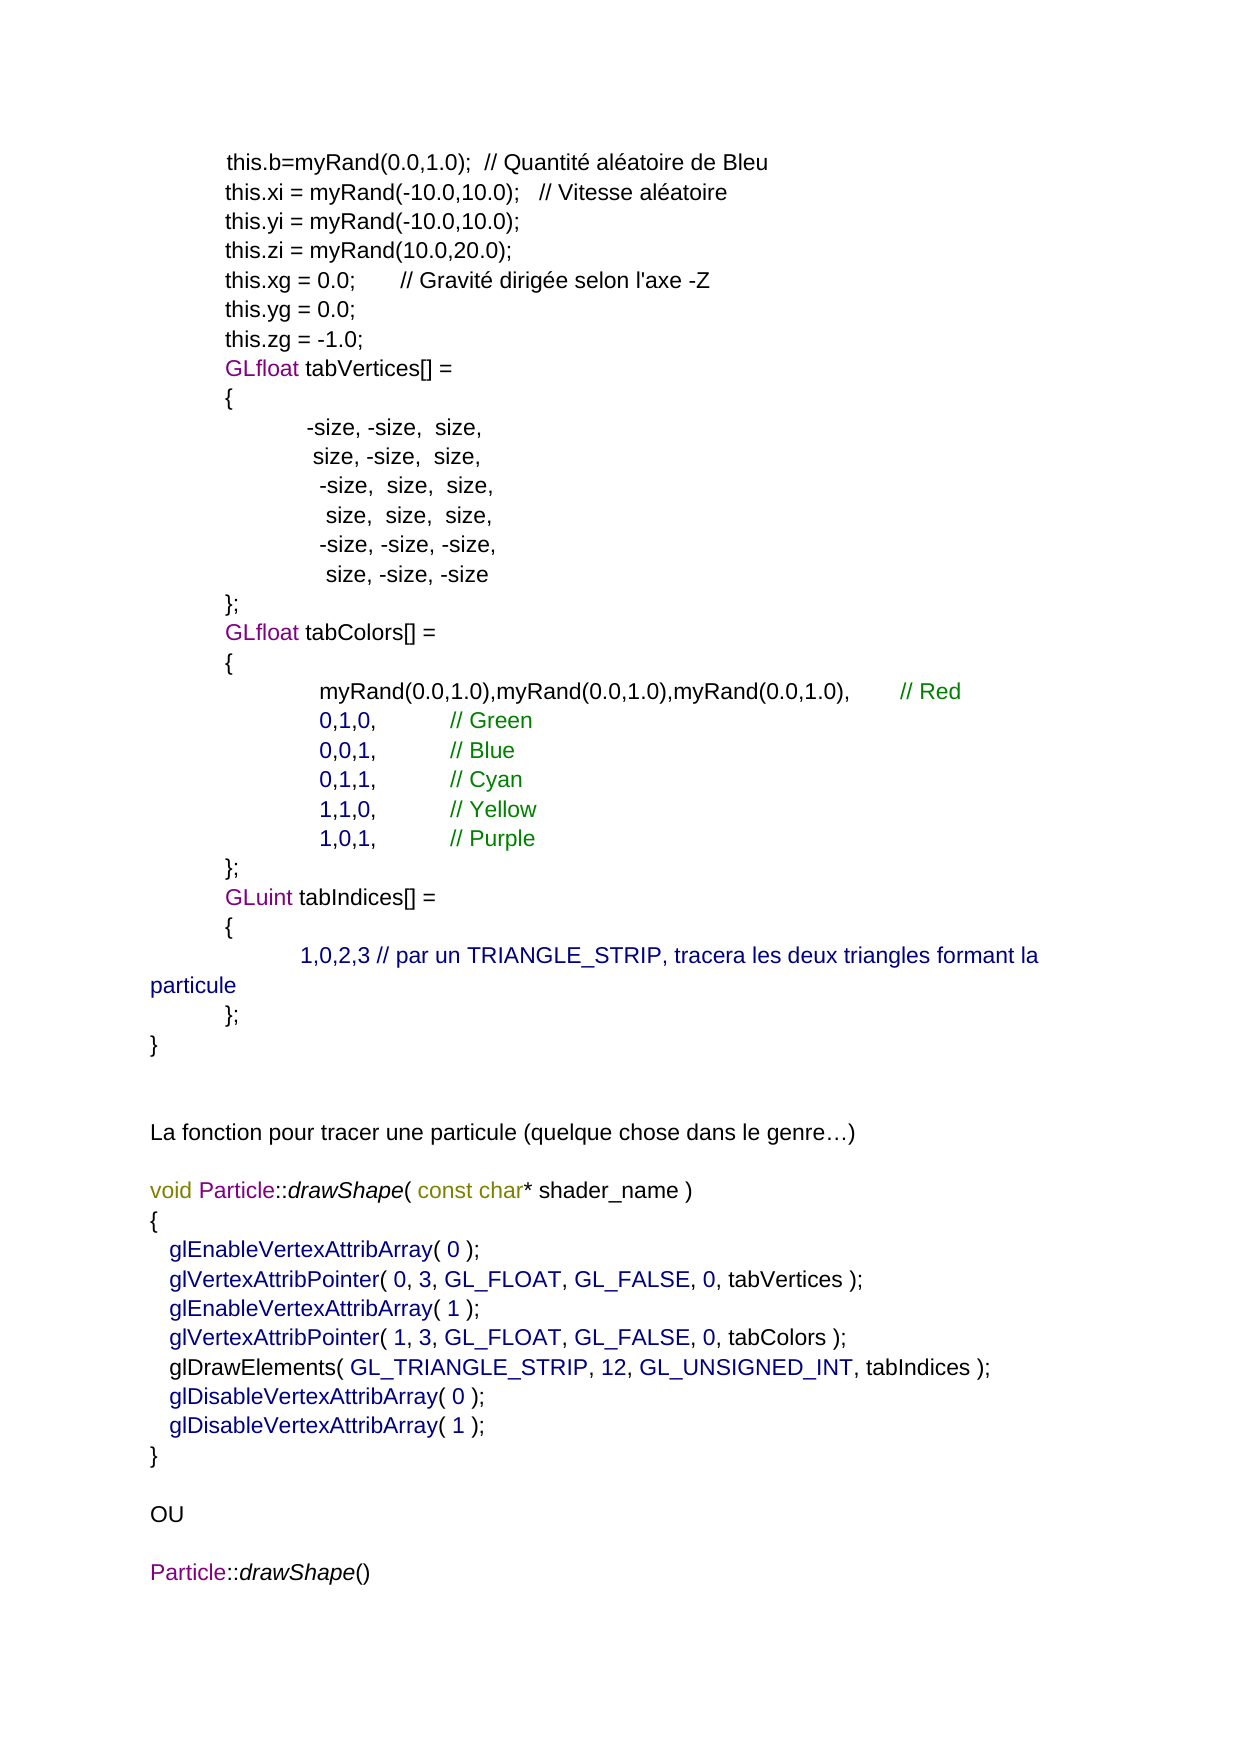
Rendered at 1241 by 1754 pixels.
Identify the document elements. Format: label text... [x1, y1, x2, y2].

text glEnableVertexAttribArray( 0 ); [150, 1237, 1091, 1262]
text { [150, 914, 1091, 939]
text size, -size, size, [150, 444, 1091, 469]
text this.yg = 0.0; [150, 297, 1091, 322]
text { [150, 1207, 1091, 1233]
text this.xi = myRand(-10.0,10.0); // Vitesse aléatoire [150, 179, 1091, 205]
text }; [150, 855, 1091, 881]
text this.zi = myRand(10.0,20.0); [150, 238, 1091, 264]
text { [150, 649, 1091, 675]
text 0,1,1, // Cyan [300, 767, 1091, 792]
text -size, size, size, [300, 473, 1091, 499]
text glEnableVertexAttribArray( 1 ); [150, 1296, 1091, 1321]
text GLuint tabIndices[] = [150, 884, 1091, 910]
text 1,0,2,3 // par un TRIANGLE_STRIP, tracera les deux triangles formant la particule [150, 943, 1091, 998]
text glDisableVertexAttribArray( 1 ); [150, 1413, 1091, 1439]
text }; [150, 591, 1091, 616]
text 0,1,0, // Green [300, 708, 1091, 734]
text { [150, 385, 1091, 411]
text La fonction pour tracer une particule (quelque chose dans le genre…) [150, 1119, 1091, 1145]
text glDrawElements( GL_TRIANGLE_STRIP, 12, GL_UNSIGNED_INT, tabIndices ); [150, 1354, 1091, 1380]
text myRand(0.0,1.0),myRand(0.0,1.0),myRand(0.0,1.0), // Red [300, 679, 1091, 704]
text }; [150, 1002, 1091, 1027]
text glVertexAttribPointer( 0, 3, GL_FLOAT, GL_FALSE, 0, tabVertices ); [150, 1266, 1091, 1292]
text void Particle::drawShape( const char* shader_name ) [150, 1178, 1091, 1204]
text } [150, 1031, 1091, 1057]
text 1,1,0, // Yellow [300, 796, 1091, 822]
text this.xg = 0.0; // Gravité dirigée selon l'axe -Z [150, 267, 1091, 293]
text glVertexAttribPointer( 1, 3, GL_FLOAT, GL_FALSE, 0, tabColors ); [150, 1325, 1091, 1351]
text 0,0,1, // Blue [300, 737, 1091, 763]
text glDisableVertexAttribArray( 0 ); [150, 1384, 1091, 1409]
text -size, -size, -size, [300, 532, 1091, 557]
text -size, -size, size, [150, 414, 1091, 440]
text this.b=myRand(0.0,1.0); // Quantité aléatoire de Bleu [150, 150, 1091, 176]
text Particle::drawShape() [150, 1560, 1091, 1586]
text this.zg = -1.0; [150, 326, 1091, 352]
text this.yi = myRand(-10.0,10.0); [150, 209, 1091, 234]
text GLfloat tabColors[] = [150, 620, 1091, 646]
text OU [150, 1501, 1091, 1527]
text size, -size, -size [300, 561, 1091, 587]
text size, size, size, [300, 502, 1091, 528]
text 1,0,1, // Purple [300, 826, 1091, 851]
text GLfloat tabVertices[] = [150, 356, 1091, 381]
text } [150, 1442, 1091, 1468]
